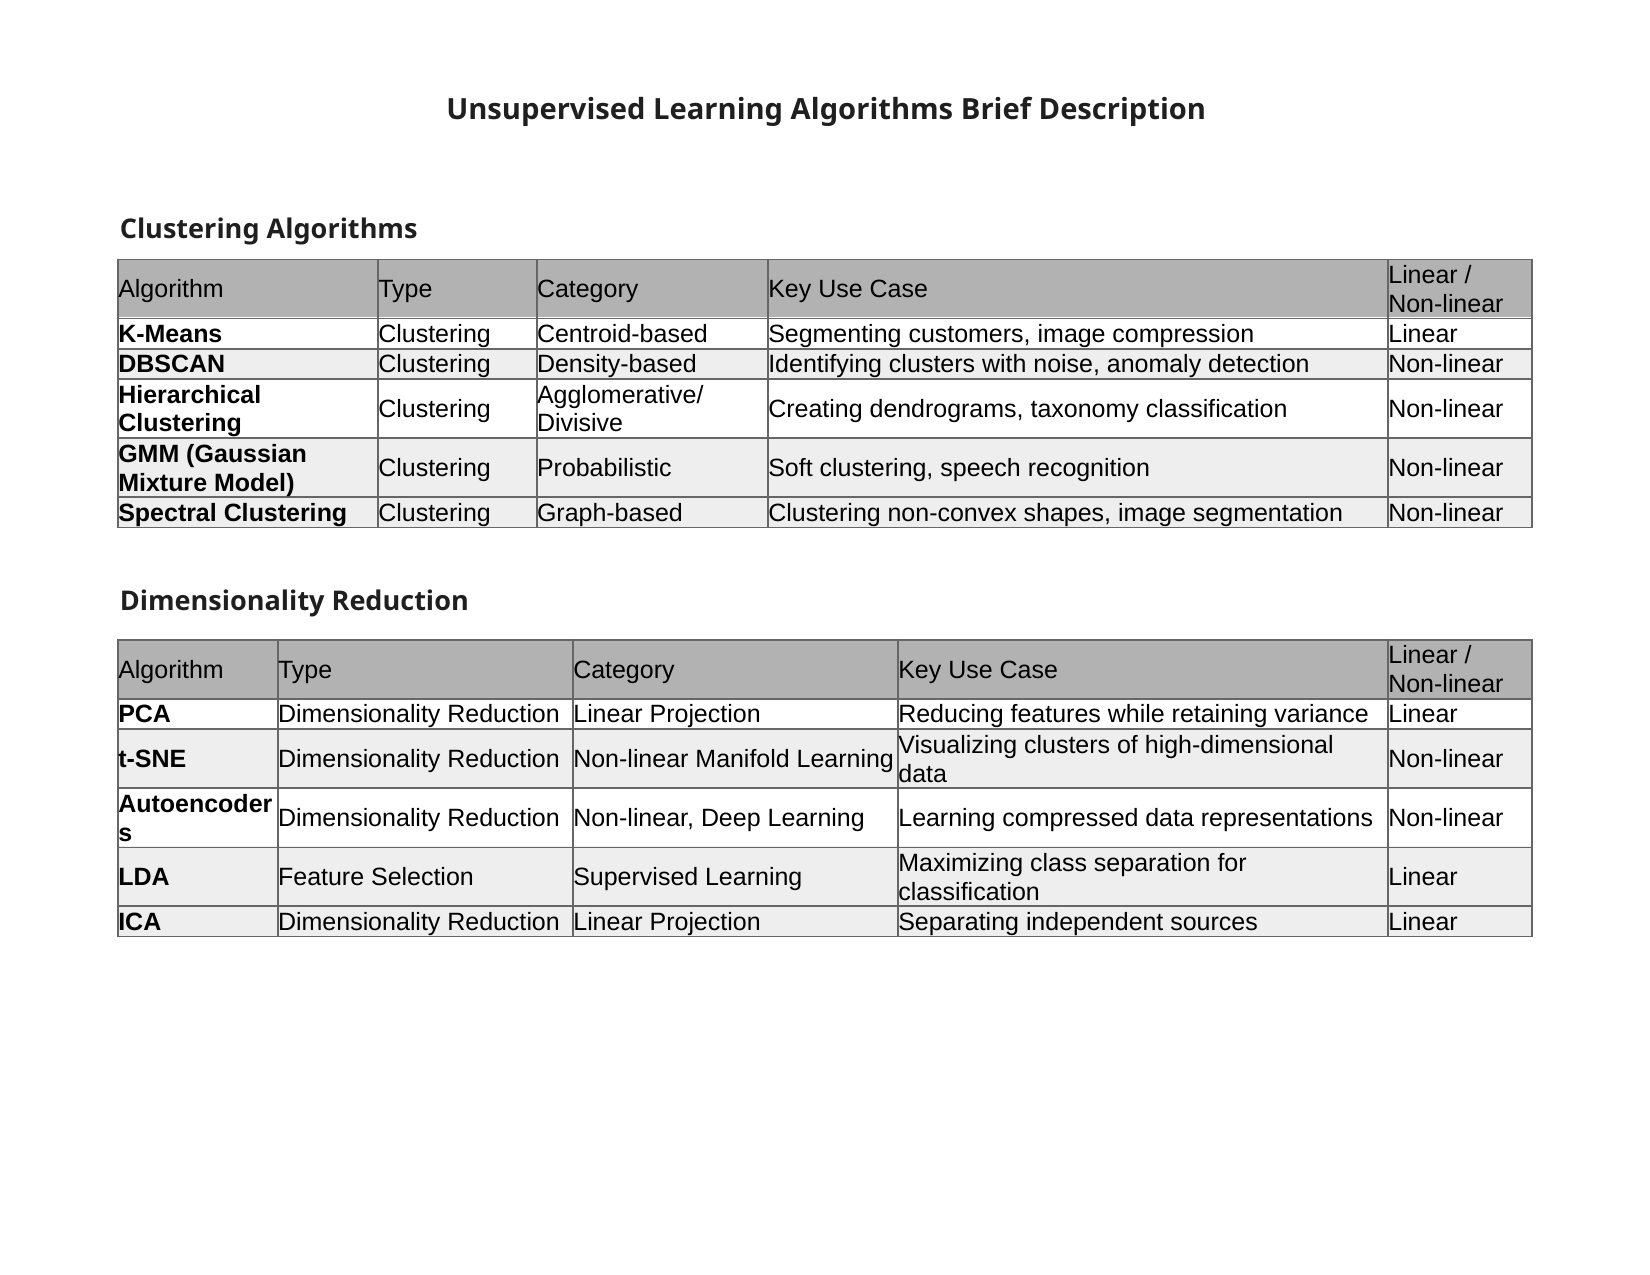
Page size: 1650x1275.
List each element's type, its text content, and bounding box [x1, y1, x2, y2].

table_cell Non-linear Manifold Learning [574, 730, 897, 787]
table_cell Learning compressed data representations [899, 789, 1387, 846]
table_cell Clustering [379, 498, 536, 527]
table_cell Autoencoders [119, 789, 277, 846]
table_cell Non-linear, Deep Learning [574, 789, 897, 846]
table_cell Clustering [379, 350, 536, 378]
table_cell Linear [1389, 319, 1531, 348]
table_cell Probabilistic [538, 439, 767, 496]
table_cell GMM (Gaussian Mixture Model) [119, 439, 377, 496]
table_cell Dimensionality Reduction [279, 907, 572, 936]
table_cell Maximizing class separation for classification [899, 848, 1387, 905]
table_cell Linear Projection [574, 907, 897, 936]
table_header Linear / Non-linear [1389, 260, 1531, 317]
table_cell DBSCAN [119, 350, 377, 378]
table_header Category [538, 260, 767, 317]
table_cell Dimensionality Reduction [279, 700, 572, 728]
table_header Key Use Case [899, 641, 1387, 698]
table_header Category [574, 641, 897, 698]
table_cell Identifying clusters with noise, anomaly detection [769, 350, 1387, 378]
table_cell K-Means [119, 319, 377, 348]
table_header Type [379, 260, 536, 317]
table_header Key Use Case [769, 260, 1387, 317]
table_cell Hierarchical Clustering [119, 380, 377, 437]
table_cell Segmenting customers, image compression [769, 319, 1387, 348]
table_cell Density-based [538, 350, 767, 378]
table_cell Non-linear [1389, 380, 1531, 437]
table_cell Soft clustering, speech recognition [769, 439, 1387, 496]
table_cell Visualizing clusters of high-dimensional data [899, 730, 1387, 787]
table_cell PCA [119, 700, 277, 728]
table_cell Dimensionality Reduction [279, 789, 572, 846]
table_cell Non-linear [1389, 350, 1531, 378]
table_cell Linear Projection [574, 700, 897, 728]
table_cell Dimensionality Reduction [279, 730, 572, 787]
table_cell Clustering [379, 319, 536, 348]
table_header Type [279, 641, 572, 698]
table_header Algorithm [119, 641, 277, 698]
table_cell LDA [119, 848, 277, 905]
subtitle Clustering Algorithms [118, 209, 1532, 246]
text Dimensionality Reduction [118, 582, 1532, 619]
table_cell Non-linear [1389, 730, 1531, 787]
table_cell Reducing features while retaining variance [899, 700, 1387, 728]
table_cell ICA [119, 907, 277, 936]
table_header Algorithm [119, 260, 377, 317]
table_header Linear / Non-linear [1389, 641, 1531, 698]
table_cell Linear [1389, 700, 1531, 728]
table_cell Graph-based [538, 498, 767, 527]
table_cell Clustering non-convex shapes, image segmentation [769, 498, 1387, 527]
table_cell Linear [1389, 848, 1531, 905]
table_cell Clustering [379, 380, 536, 437]
table_cell Non-linear [1389, 439, 1531, 496]
table_cell Feature Selection [279, 848, 572, 905]
table_cell t-SNE [119, 730, 277, 787]
table_cell Creating dendrograms, taxonomy classification [769, 380, 1387, 437]
table_cell Spectral Clustering [119, 498, 377, 527]
table_cell Linear [1389, 907, 1531, 936]
table_cell Agglomerative/Divisive [538, 380, 767, 437]
table_cell Supervised Learning [574, 848, 897, 905]
subtitle Unsupervised Learning Algorithms Brief Description [118, 88, 1532, 128]
table_cell Separating independent sources [899, 907, 1387, 936]
table_cell Centroid-based [538, 319, 767, 348]
table_cell Non-linear [1389, 789, 1531, 846]
table_cell Non-linear [1389, 498, 1531, 527]
table_cell Clustering [379, 439, 536, 496]
